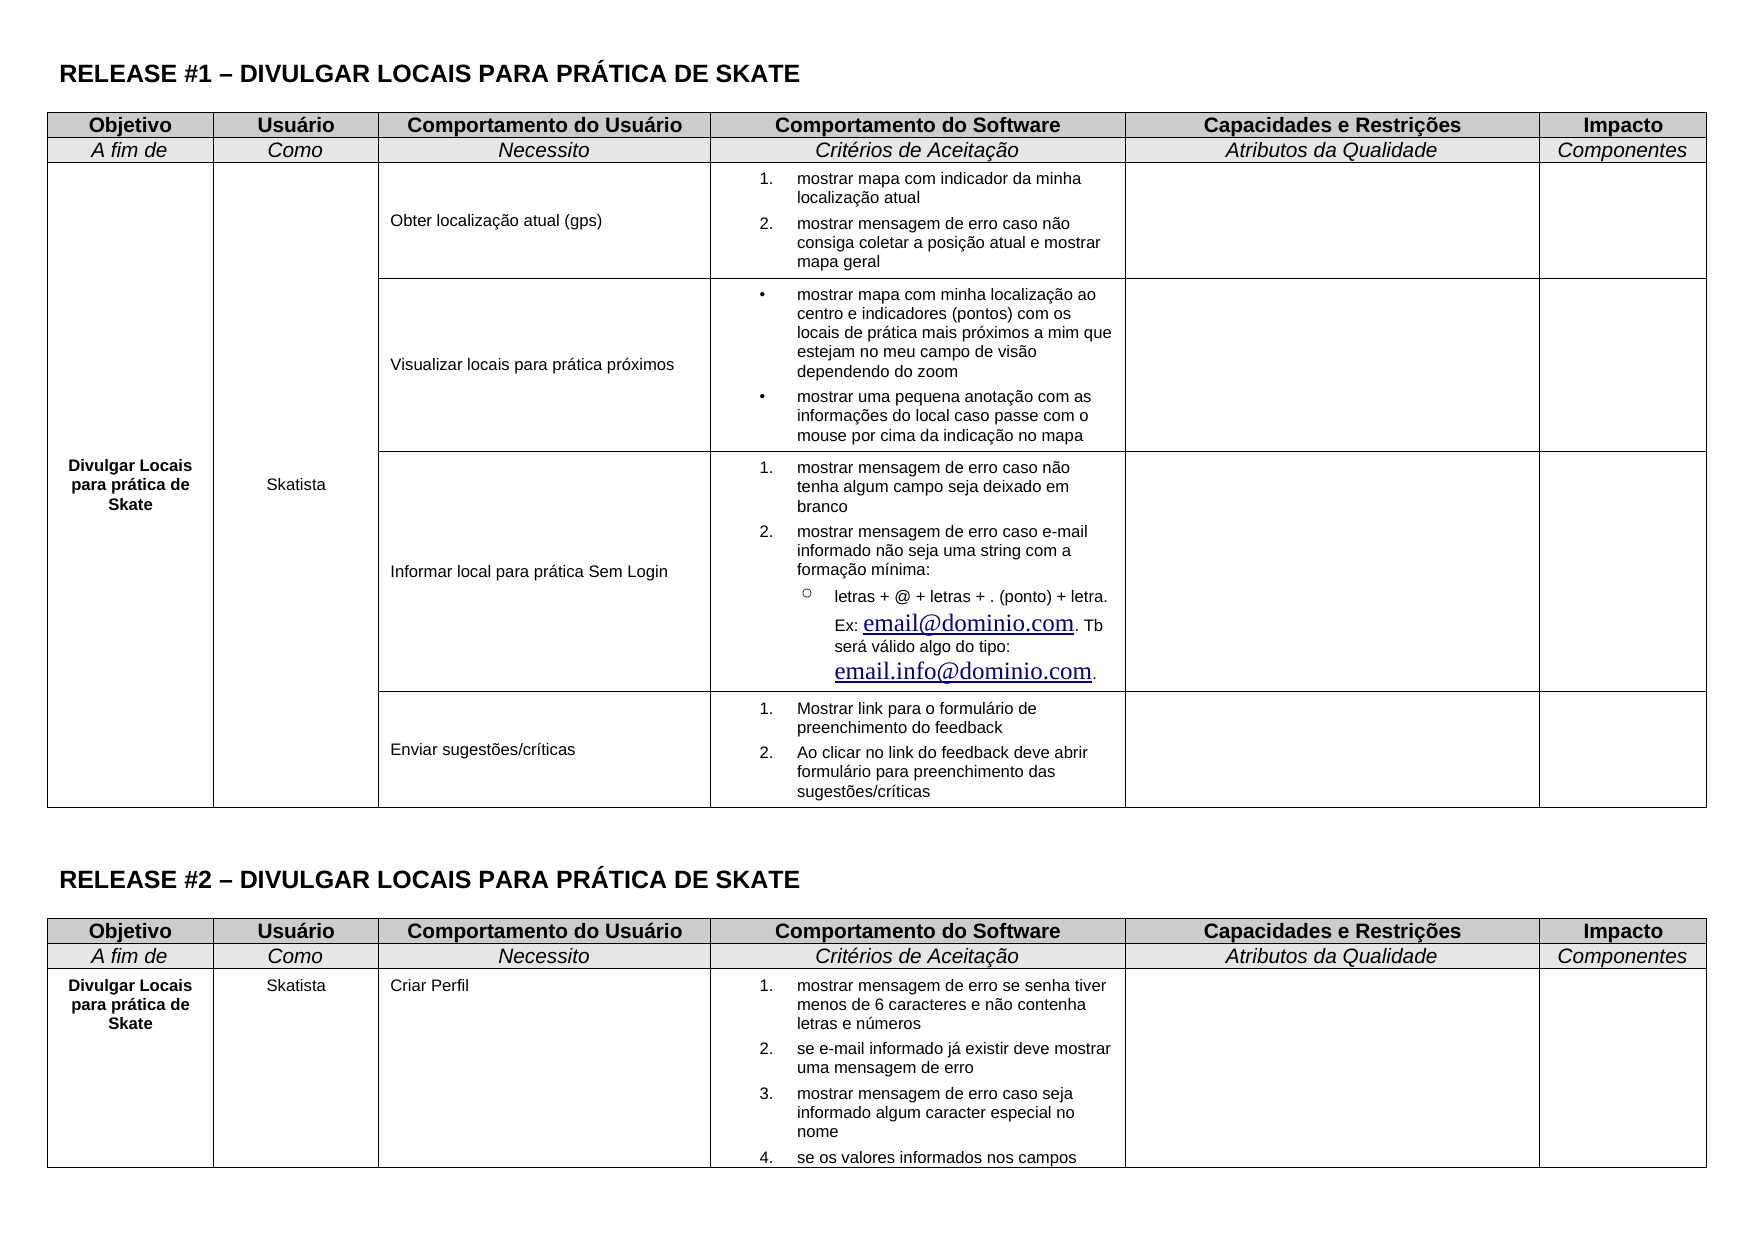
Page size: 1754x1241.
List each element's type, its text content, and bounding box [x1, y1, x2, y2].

table_cell [1126, 692, 1539, 807]
table_header Objetivo [48, 919, 213, 943]
table_header Usuário [214, 113, 378, 137]
text RELEASE #1 – DIVULGAR LOCAIS PARA PRÁTICA DE SKATE [59, 59, 1695, 88]
table_cell Critérios de Aceitação [711, 138, 1125, 162]
table_cell Atributos da Qualidade [1126, 138, 1539, 162]
table_cell [1540, 163, 1706, 277]
table_cell [1540, 969, 1706, 1167]
text RELEASE #2 – DIVULGAR LOCAIS PARA PRÁTICA DE SKATE [59, 865, 1695, 894]
table_header Usuário [214, 919, 378, 943]
table_cell [1540, 692, 1706, 807]
table_cell Informar local para prática Sem Login [379, 452, 710, 691]
table_cell Critérios de Aceitação [711, 944, 1125, 968]
table_cell Como [214, 138, 378, 162]
table_cell Necessito [379, 138, 710, 162]
table_cell A fim de [48, 944, 213, 968]
table_cell Componentes [1540, 138, 1706, 162]
table_cell Skatista [214, 969, 378, 1167]
table_cell Componentes [1540, 944, 1706, 968]
table_header Objetivo [48, 113, 213, 137]
table_header Capacidades e Restrições [1126, 113, 1539, 137]
table_cell mostrar mapa com indicador da minha localização atual mostrar mensagem de erro caso não consiga coletar a posição atual e mostrar mapa geral [711, 163, 1125, 277]
table_cell Divulgar Locais para prática de Skate [48, 969, 213, 1167]
table_header Impacto [1540, 113, 1706, 137]
table_header Comportamento do Usuário [379, 919, 710, 943]
table_header Capacidades e Restrições [1126, 919, 1539, 943]
table_cell Criar Perfil [379, 969, 710, 1167]
table_cell [1540, 279, 1706, 451]
table_cell [1126, 969, 1539, 1167]
table_cell Enviar sugestões/críticas [379, 692, 710, 807]
table_cell Divulgar Locais para prática de Skate [48, 163, 213, 807]
table_cell [1126, 452, 1539, 691]
table_cell Atributos da Qualidade [1126, 944, 1539, 968]
table_header Comportamento do Software [711, 113, 1125, 137]
table_cell Obter localização atual (gps) [379, 163, 710, 277]
table_cell Skatista [214, 163, 378, 807]
table_cell Como [214, 944, 378, 968]
table_cell [1540, 452, 1706, 691]
table_cell Visualizar locais para prática próximos [379, 279, 710, 451]
table_cell mostrar mensagem de erro se senha tiver menos de 6 caracteres e não contenha letras e números se e-mail informado já existir deve mostrar uma mensagem de erro mostrar mensagem de erro caso seja informado algum caracter especial no nome se os valores informados nos campos [711, 969, 1125, 1167]
table_cell [1126, 163, 1539, 277]
table_header Impacto [1540, 919, 1706, 943]
table_header Comportamento do Usuário [379, 113, 710, 137]
table_cell Necessito [379, 944, 710, 968]
table_header Comportamento do Software [711, 919, 1125, 943]
table_cell A fim de [48, 138, 213, 162]
table_cell mostrar mensagem de erro caso não tenha algum campo seja deixado em branco mostrar mensagem de erro caso e-mail informado não seja uma string com a formação mínima: letras + @ + letras + . (ponto) + letra. Ex: email@dominio.com. Tb será válido algo do tipo: email.info@dominio.com. [711, 452, 1125, 691]
table_cell mostrar mapa com minha localização ao centro e indicadores (pontos) com os locais de prática mais próximos a mim que estejam no meu campo de visão dependendo do zoom mostrar uma pequena anotação com as informações do local caso passe com o mouse por cima da indicação no mapa [711, 279, 1125, 451]
table_cell Mostrar link para o formulário de preenchimento do feedback Ao clicar no link do feedback deve abrir formulário para preenchimento das sugestões/críticas [711, 692, 1125, 807]
table_cell [1126, 279, 1539, 451]
